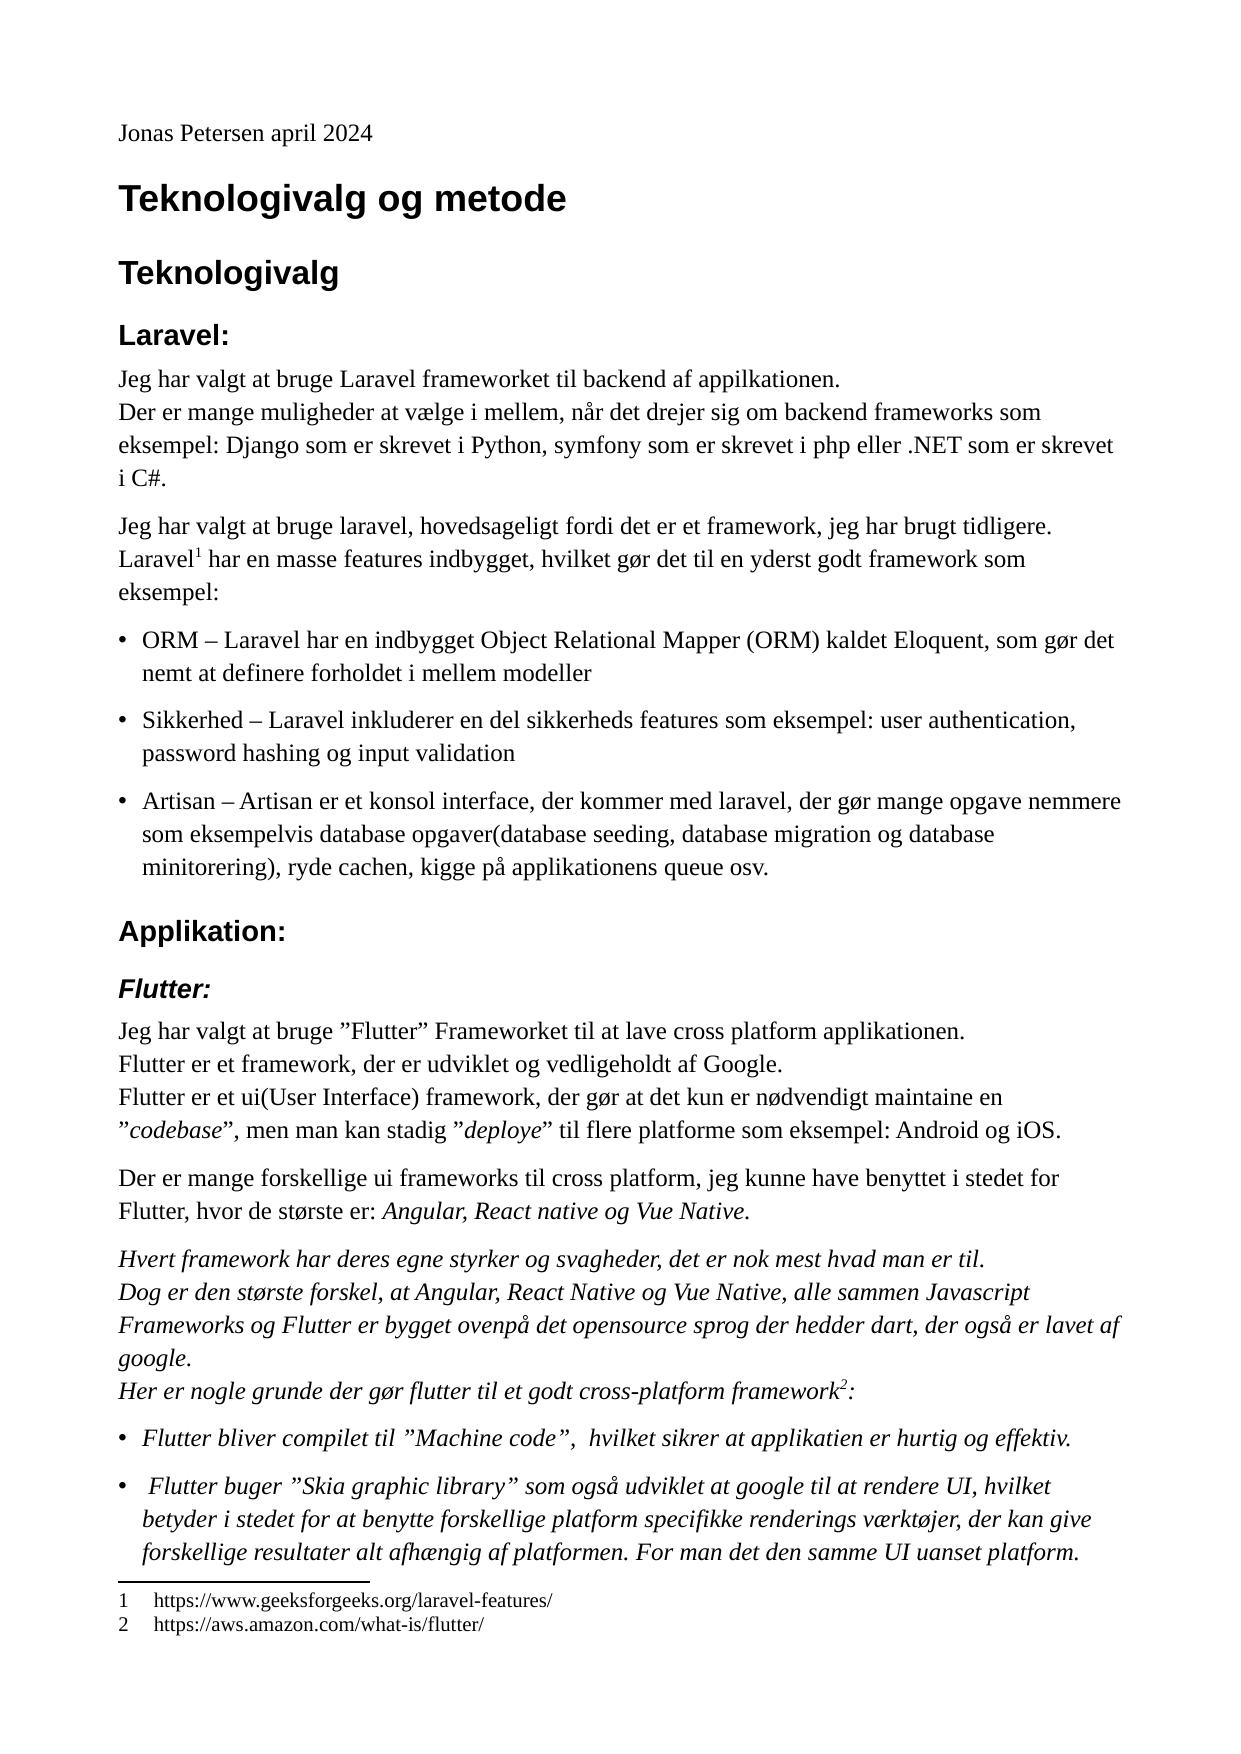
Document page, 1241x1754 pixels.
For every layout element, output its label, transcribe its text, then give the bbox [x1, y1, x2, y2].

subtitle Teknologivalg [118, 253, 1122, 291]
list Flutter buger ”Skia graphic library” som også udviklet at google til at rendere UI, hvilket betyder i stedet for at benytte forskellige platform specifikke renderings værktøjer, der kan give forskellige resultater alt afhængig af platformen. For man det den samme UI uanset platform. [118, 1471, 1122, 1566]
text Jeg har valgt at bruge laravel, hovedsageligt fordi det er et framework, jeg har brugt tidligere. Laravel har en masse features indbygget, hvilket gør det til en yderst godt framework som eksempel: [118, 511, 1122, 606]
list Artisan – Artisan er et konsol interface, der kommer med laravel, der gør mange opgave nemmere som eksempelvis database opgaver(database seeding, database migration og database minitorering), ryde cachen, kigge på applikationens queue osv. [118, 786, 1122, 881]
list Flutter bliver compilet til ”Machine code”, hvilket sikrer at applikatien er hurtig og effektiv. [118, 1423, 1122, 1452]
text https://aws.amazon.com/what-is/flutter/ [118, 1612, 1122, 1636]
text Der er mange forskellige ui frameworks til cross platform, jeg kunne have benyttet i stedet for Flutter, hvor de største er: Angular, React native og Vue Native. [118, 1163, 1122, 1225]
text Jeg har valgt at bruge ”Flutter” Frameworket til at lave cross platform applikationen. Flutter er et framework, der er udviklet og vedligeholdt af Google. Flutter er et ui(User Interface) framework, der gør at det kun er nødvendigt maintaine en ”codebase”, men man kan stadig ”deploye” til flere platforme som eksempel: Android og iOS. [118, 1016, 1122, 1144]
subtitle Teknologivalg og metode [118, 176, 1122, 219]
subtitle Flutter: [118, 973, 1122, 1004]
list Sikkerhed – Laravel inkluderer en del sikkerheds features som eksempel: user authentication, password hashing og input validation [118, 705, 1122, 767]
text https://www.geeksforgeeks.org/laravel-features/ [118, 1588, 1122, 1612]
list ORM – Laravel har en indbygget Object Relational Mapper (ORM) kaldet Eloquent, som gør det nemt at definere forholdet i mellem modeller [118, 625, 1122, 686]
text Hvert framework har deres egne styrker og svagheder, det er nok mest hvad man er til. Dog er den største forskel, at Angular, React Native og Vue Native, alle sammen Javascript Frameworks og Flutter er bygget ovenpå det opensource sprog der hedder dart, der også er lavet af google. Her er nogle grunde der gør flutter til et godt cross-platform framework: [118, 1244, 1122, 1404]
text Jeg har valgt at bruge Laravel frameworket til backend af appilkationen. Der er mange muligheder at vælge i mellem, når det drejer sig om backend frameworks som eksempel: Django som er skrevet i Python, symfony som er skrevet i php eller .NET som er skrevet i C#. [118, 364, 1122, 492]
subtitle Laravel: [118, 318, 1122, 352]
subtitle Applikation: [118, 914, 1122, 948]
